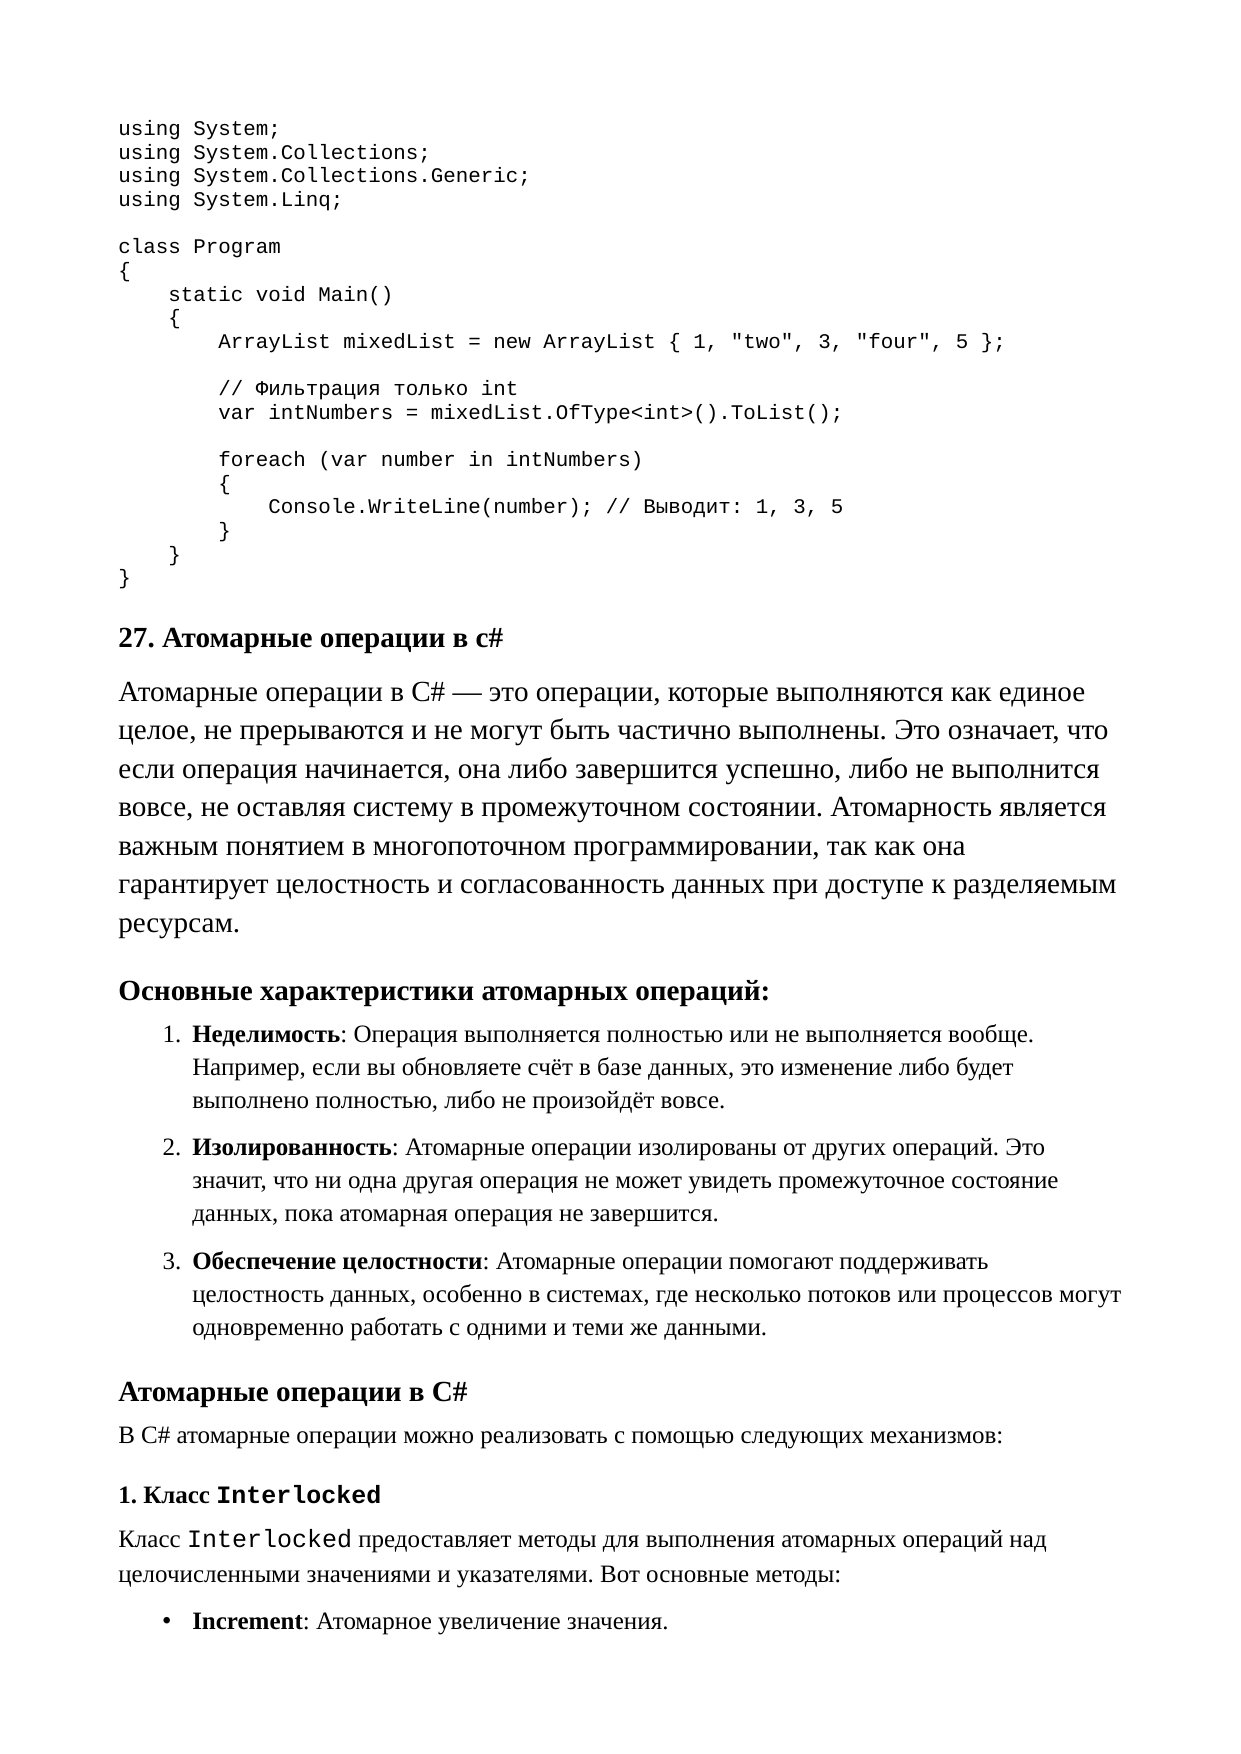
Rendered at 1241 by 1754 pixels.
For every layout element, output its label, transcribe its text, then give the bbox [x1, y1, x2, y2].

text using System; [118, 118, 1122, 142]
text } [118, 520, 1122, 544]
text { [118, 260, 1122, 284]
subtitle Атомарные операции в C# [118, 1374, 1122, 1408]
subtitle 1. Класс Interlocked [118, 1480, 1122, 1511]
list Обеспечение целостности: Атомарные операции помогают поддерживать целостность данных, особенно в системах, где несколько потоков или процессов могут одновременно работать с одними и теми же данными. [162, 1246, 1122, 1341]
text В C# атомарные операции можно реализовать с помощью следующих механизмов: [118, 1420, 1122, 1449]
text using System.Collections; [118, 142, 1122, 165]
text Класс Interlocked предоставляет методы для выполнения атомарных операций над целочисленными значениями и указателями. Вот основные методы: [118, 1524, 1122, 1587]
text 27. Атомарные операции в c# [118, 621, 1122, 654]
text static void Main() [118, 284, 1122, 307]
text } [118, 567, 1122, 591]
list Increment: Атомарное увеличение значения. [162, 1606, 1122, 1635]
text Console.WriteLine(number); // Выводит: 1, 3, 5 [118, 496, 1122, 520]
text ArrayList mixedList = new ArrayList { 1, "two", 3, "four", 5 }; [118, 331, 1122, 354]
text using System.Collections.Generic; [118, 165, 1122, 189]
text class Program [118, 236, 1122, 260]
list Неделимость: Операция выполняется полностью или не выполняется вообще. Например, если вы обновляете счёт в базе данных, это изменение либо будет выполнено полностью, либо не произойдёт вовсе. [162, 1019, 1122, 1113]
text { [118, 307, 1122, 331]
text } [118, 544, 1122, 567]
text var intNumbers = mixedList.OfType<int>().ToList(); [118, 402, 1122, 426]
text { [118, 473, 1122, 496]
subtitle Основные характеристики атомарных операций: [118, 973, 1122, 1006]
text // Фильтрация только int [118, 378, 1122, 402]
list Изолированность: Атомарные операции изолированы от других операций. Это значит, что ни одна другая операция не может увидеть промежуточное состояние данных, пока атомарная операция не завершится. [162, 1132, 1122, 1227]
text Атомарные операции в C# — это операции, которые выполняются как единое целое, не прерываются и не могут быть частично выполнены. Это означает, что если операция начинается, она либо завершится успешно, либо не выполнится вовсе, не оставляя систему в промежуточном состоянии. Атомарность является важным понятием в многопоточном программировании, так как она гарантирует целостность и согласованность данных при доступе к разделяемым ресурсам. [118, 674, 1122, 938]
text foreach (var number in intNumbers) [118, 449, 1122, 473]
text using System.Linq; [118, 189, 1122, 213]
